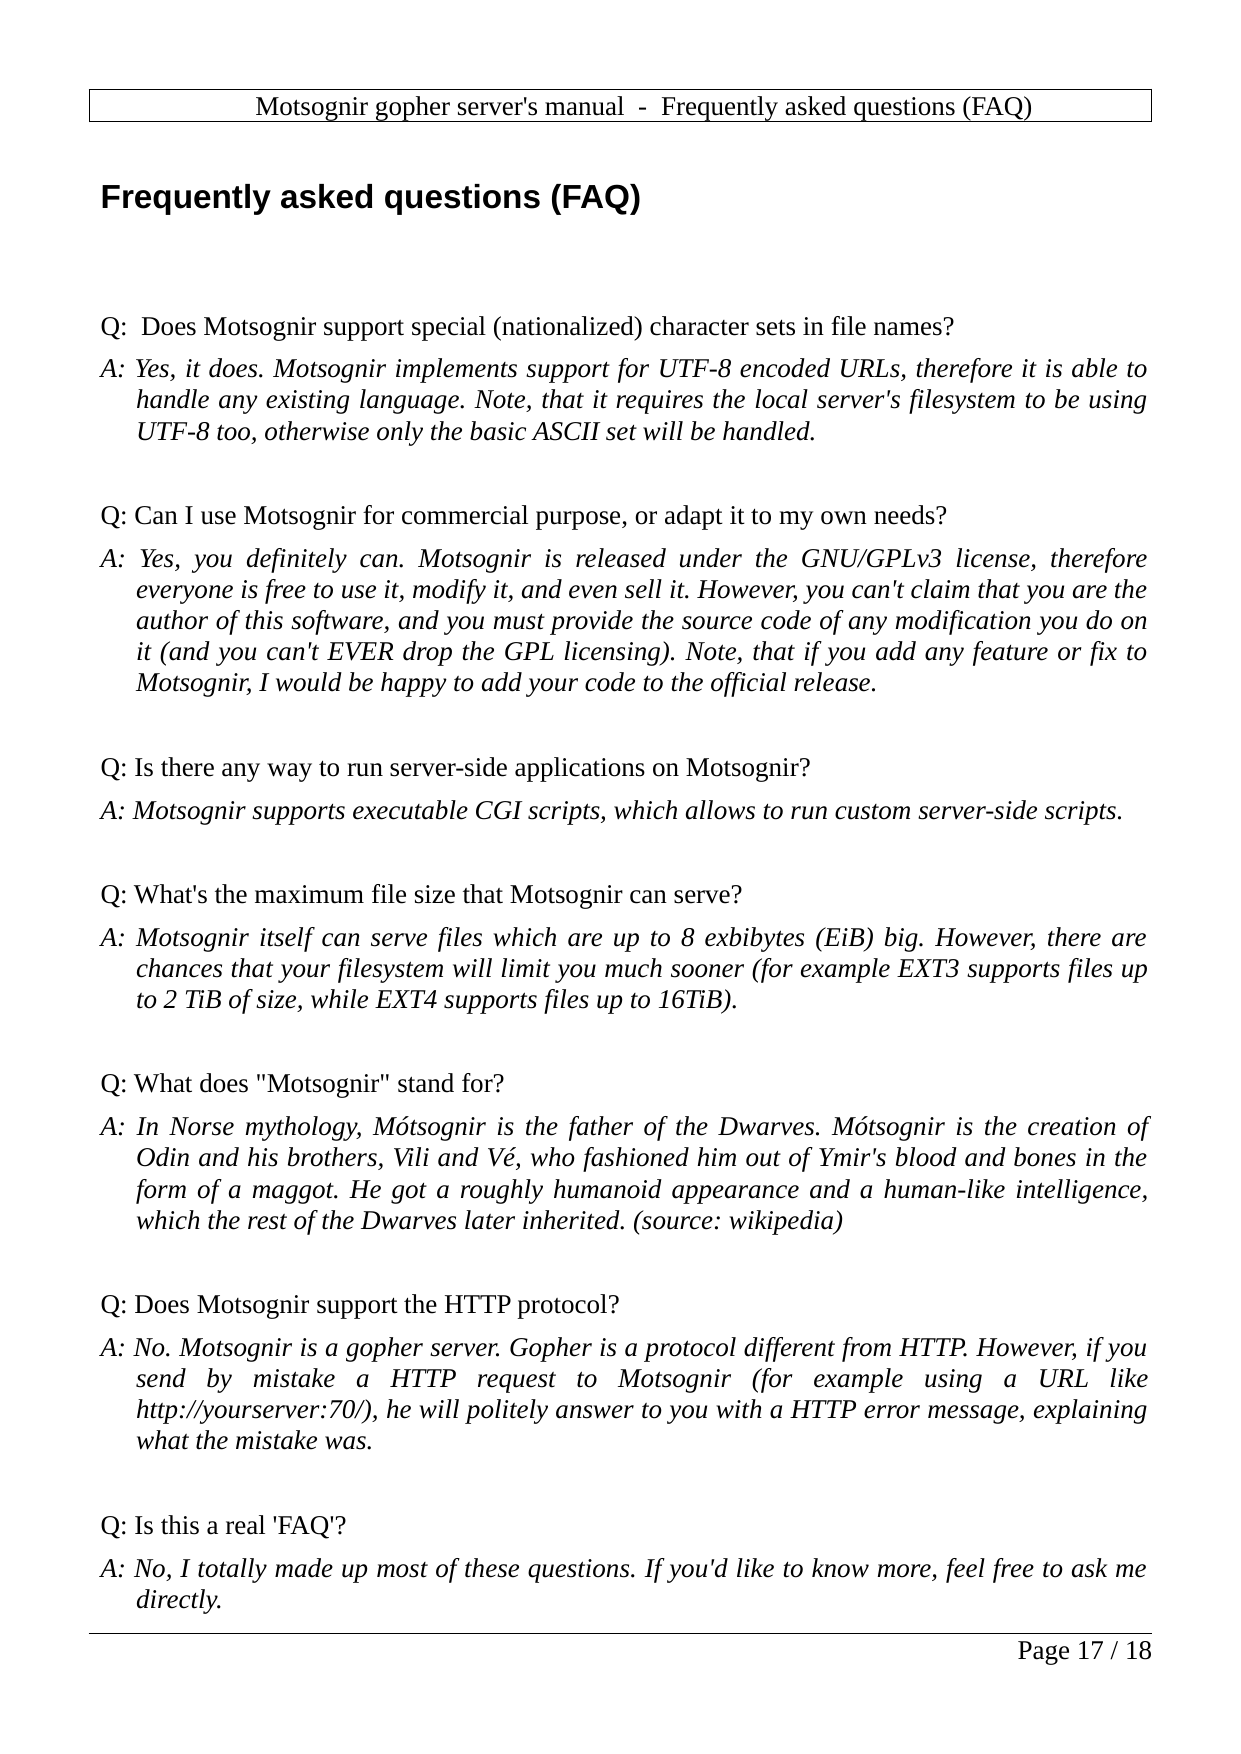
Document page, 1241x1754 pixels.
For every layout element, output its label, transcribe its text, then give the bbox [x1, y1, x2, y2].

text Q: What's the maximum file size that Motsognir can serve? [100, 878, 1152, 909]
text A: In Norse mythology, Mótsognir is the father of the Dwarves. Mótsognir is the creation of Odin and his brothers, Vili and Vé, who fashioned him out of Ymir's blood and bones in the form of a maggot. He got a roughly humanoid appearance and a human-like intelligence, which the rest of the Dwarves later inherited. (source: wikipedia) [100, 1110, 1152, 1235]
text A: No. Motsognir is a gopher server. Gopher is a protocol different from HTTP. However, if you send by mistake a HTTP request to Motsognir (for example using a URL like http://yourserver:70/), he will politely answer to you with a HTTP error message, explaining what the mistake was. [100, 1331, 1152, 1456]
text A: No, I totally made up most of these questions. If you'd like to know more, feel free to ask me directly. [100, 1552, 1152, 1614]
subtitle Frequently asked questions (FAQ) [100, 177, 1152, 215]
text Q: Is this a real 'FAQ'? [100, 1509, 1152, 1540]
text A: Yes, you definitely can. Motsognir is released under the GNU/GPLv3 license, therefore everyone is free to use it, modify it, and even sell it. However, you can't claim that you are the author of this software, and you must provide the source code of any modification you do on it (and you can't EVER drop the GPL licensing). Note, that if you add any feature or fix to Motsognir, I would be happy to add your code to the official release. [100, 542, 1152, 698]
text Q: Does Motsognir support the HTTP protocol? [100, 1288, 1152, 1319]
text Q: Can I use Motsognir for commercial purpose, or adapt it to my own needs? [100, 499, 1152, 530]
text A: Motsognir supports executable CGI scripts, which allows to run custom server-side scripts. [100, 794, 1152, 825]
text Q: Does Motsognir support special (nationalized) character sets in file names? [100, 309, 1152, 341]
text A: Motsognir itself can serve files which are up to 8 exbibytes (EiB) big. However, there are chances that your filesystem will limit you much sooner (for example EXT3 supports files up to 2 TiB of size, while EXT4 supports files up to 16TiB). [100, 921, 1152, 1014]
text Q: Is there any way to run server-side applications on Motsognir? [100, 751, 1152, 782]
text A: Yes, it does. Motsognir implements support for UTF-8 encoded URLs, therefore it is able to handle any existing language. Note, that it requires the local server's filesystem to be using UTF-8 too, otherwise only the basic ASCII set will be handled. [100, 352, 1152, 446]
text Q: What does "Motsognir" stand for? [100, 1067, 1152, 1099]
